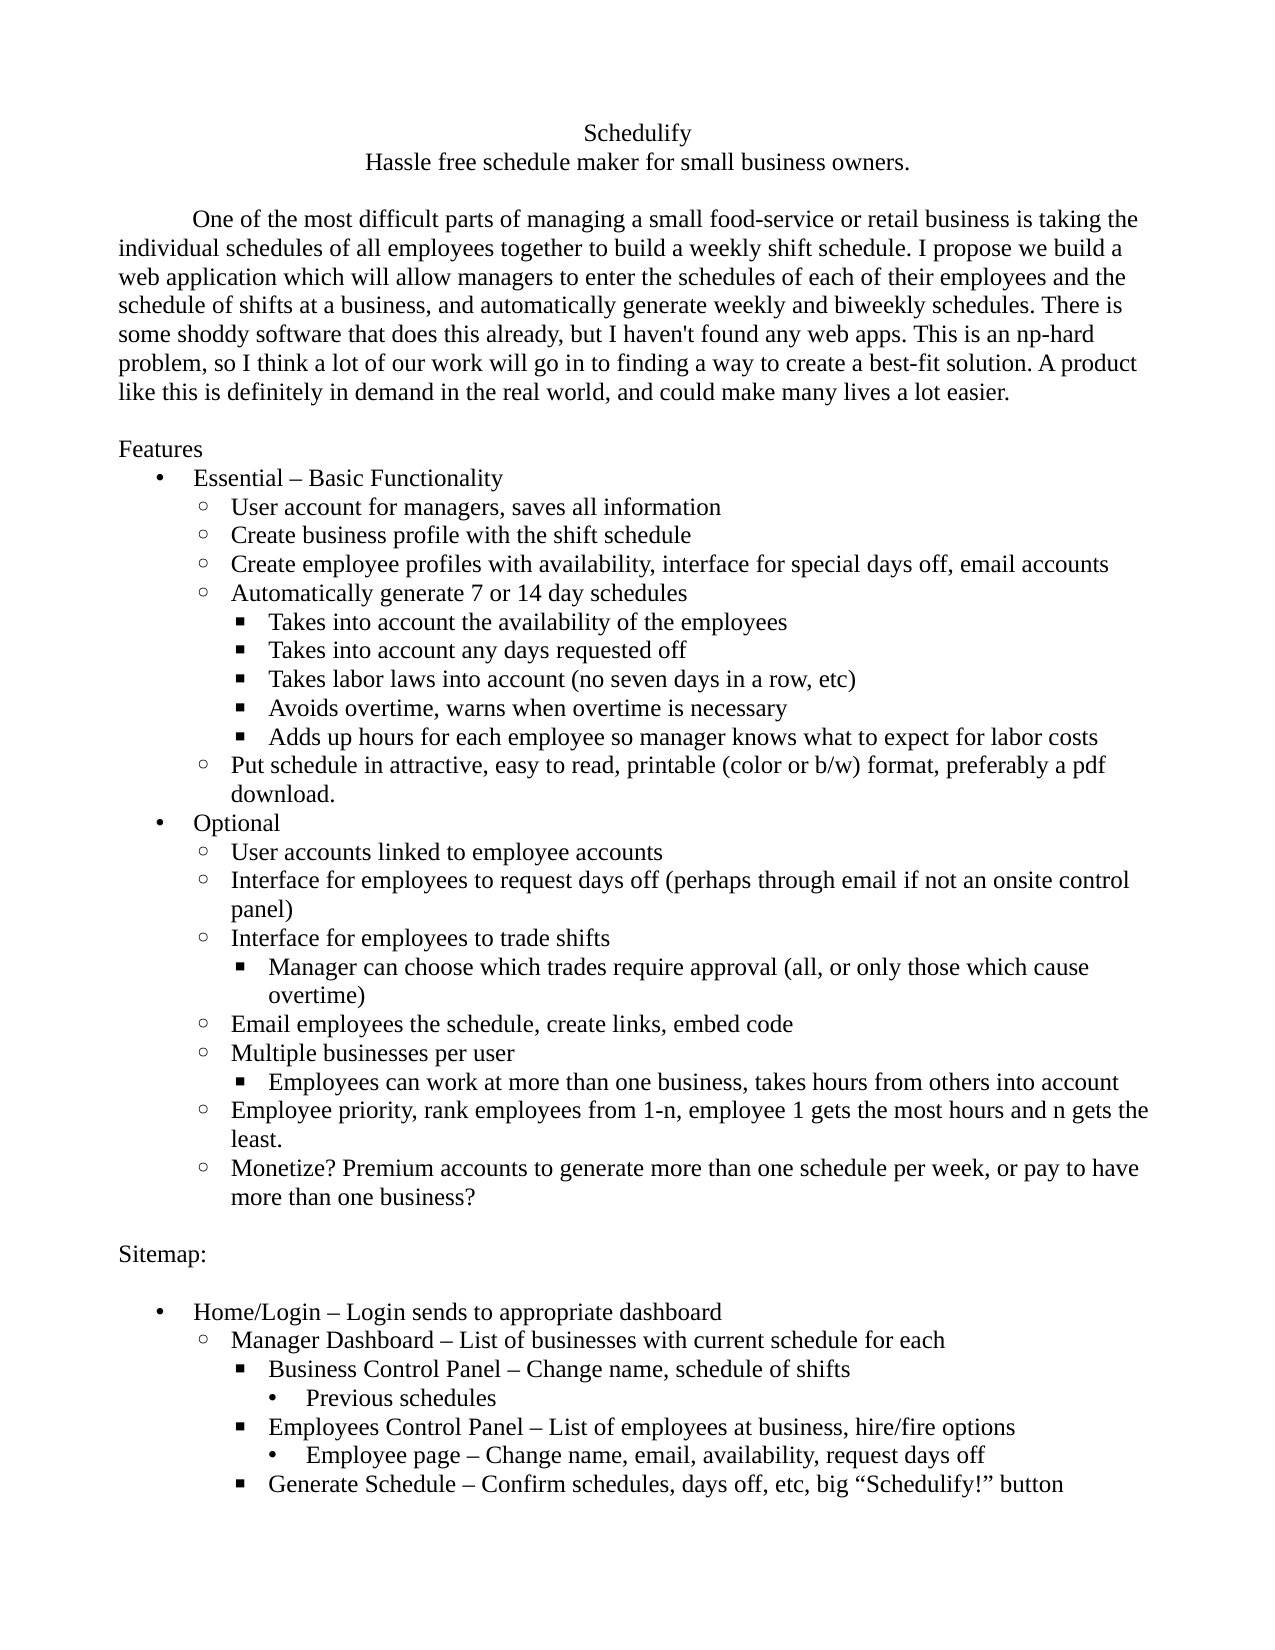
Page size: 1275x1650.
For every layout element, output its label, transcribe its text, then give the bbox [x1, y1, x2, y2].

list Home/Login – Login sends to appropriate dashboard [156, 1297, 1157, 1326]
list Takes labor laws into account (no seven days in a row, etc) [231, 664, 1157, 693]
list Optional [156, 808, 1157, 837]
list Takes into account the availability of the employees [231, 607, 1157, 636]
text Hassle free schedule maker for small business owners. [118, 147, 1157, 176]
list Interface for employees to request days off (perhaps through email if not an onsite control panel) [193, 866, 1157, 923]
list Employee page – Change name, email, availability, request days off [268, 1441, 1157, 1469]
list Adds up hours for each employee so manager knows what to expect for labor costs [231, 722, 1157, 751]
list Automatically generate 7 or 14 day schedules [193, 578, 1157, 607]
list Interface for employees to trade shifts [193, 923, 1157, 952]
text One of the most difficult parts of managing a small food-service or retail business is taking the individual schedules of all employees together to build a weekly shift schedule. I propose we build a web application which will allow managers to enter the schedules of each of their employees and the schedule of shifts at a business, and automatically generate weekly and biweekly schedules. There is some shoddy software that does this already, but I haven't found any web apps. This is an np-hard problem, so I think a lot of our work will go in to finding a way to create a best-fit solution. A product like this is definitely in demand in the real world, and could make many lives a lot easier. [118, 204, 1157, 406]
list Create employee profiles with availability, interface for special days off, email accounts [193, 549, 1157, 578]
text Sitemap: [118, 1239, 1157, 1268]
list Email employees the schedule, create links, embed code [193, 1009, 1157, 1038]
list Put schedule in attractive, easy to read, printable (color or b/w) format, preferably a pdf download. [193, 751, 1157, 808]
list Manager Dashboard – List of businesses with current schedule for each [193, 1326, 1157, 1354]
list Manager can choose which trades require approval (all, or only those which cause overtime) [231, 952, 1157, 1009]
list Essential – Basic Functionality [156, 463, 1157, 492]
text Schedulify [118, 118, 1157, 147]
text Features [118, 434, 1157, 463]
list Employees Control Panel – List of employees at business, hire/fire options [231, 1412, 1157, 1441]
list Employees can work at more than one business, takes hours from others into account [231, 1067, 1157, 1096]
list Employee priority, rank employees from 1-n, employee 1 gets the most hours and n gets the least. [193, 1096, 1157, 1153]
list Business Control Panel – Change name, schedule of shifts [231, 1354, 1157, 1383]
list User accounts linked to employee accounts [193, 837, 1157, 866]
list Monetize? Premium accounts to generate more than one schedule per week, or pay to have more than one business? [193, 1153, 1157, 1211]
list Previous schedules [268, 1383, 1157, 1412]
list Create business profile with the shift schedule [193, 521, 1157, 549]
list Takes into account any days requested off [231, 636, 1157, 664]
list Multiple businesses per user [193, 1038, 1157, 1067]
list Avoids overtime, warns when overtime is necessary [231, 693, 1157, 722]
list User account for managers, saves all information [193, 492, 1157, 521]
list Generate Schedule – Confirm schedules, days off, etc, big “Schedulify!” button [231, 1469, 1157, 1498]
